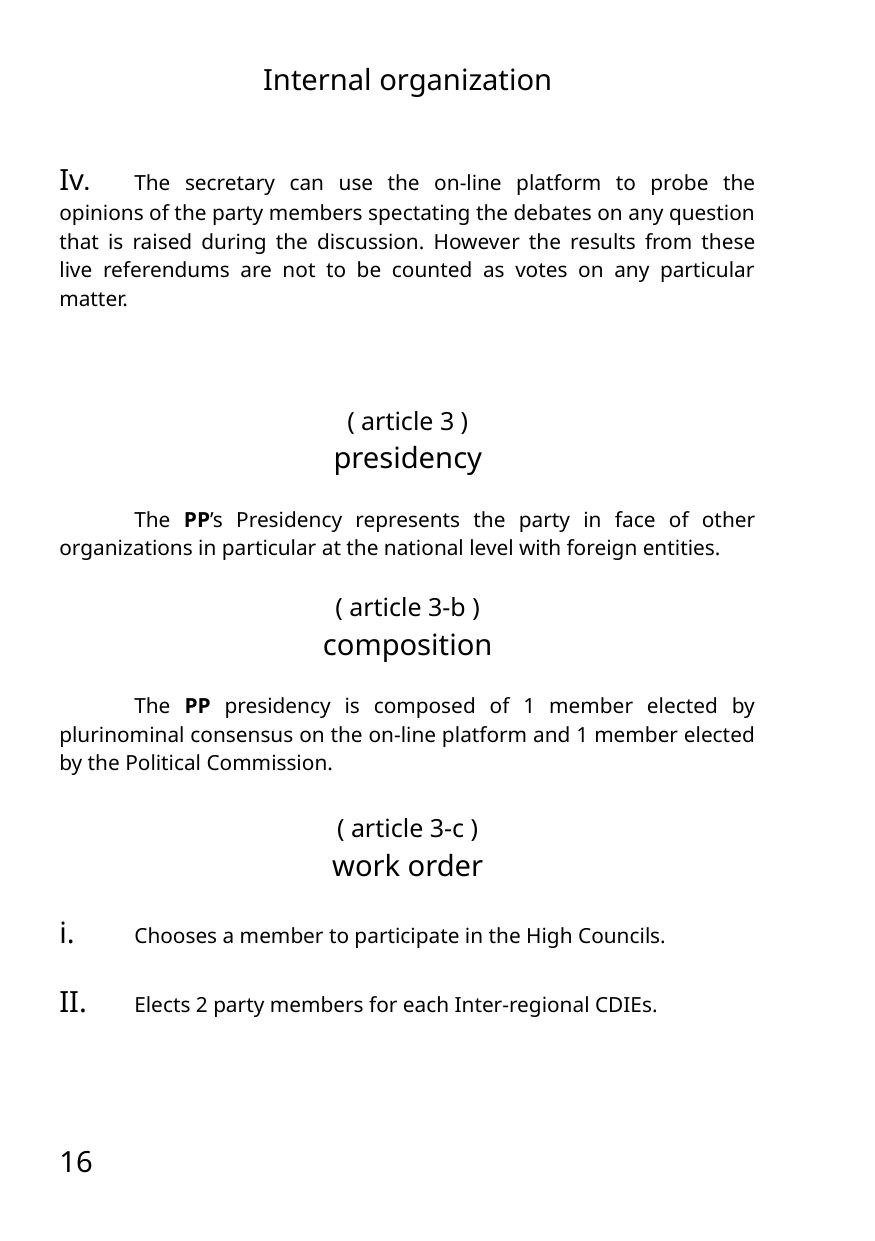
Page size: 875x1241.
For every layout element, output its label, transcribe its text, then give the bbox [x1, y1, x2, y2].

text The PP’s Presidency represents the party in face of other organizations in particular at the national level with foreign entities. [59, 505, 756, 562]
text ( article 3 ) [59, 403, 756, 437]
text ( article 3-c ) [59, 811, 756, 845]
text composition [59, 624, 756, 663]
text II. Elects 2 party members for each Inter-regional CDIEs. [59, 981, 756, 1021]
text presidency [59, 437, 756, 477]
text Iv. The secretary can use the on-line platform to probe the opinions of the party members spectating the debates on any question that is raised during the discussion. However the results from these live referendums are not to be counted as votes on any particular matter. [59, 159, 756, 312]
text i. Chooses a member to participate in the High Councils. [59, 913, 756, 952]
text work order [59, 845, 756, 885]
text The PP presidency is composed of 1 member elected by plurinominal consensus on the on-line platform and 1 member elected by the Political Commission. [59, 692, 756, 777]
text ( article 3-b ) [59, 590, 756, 624]
